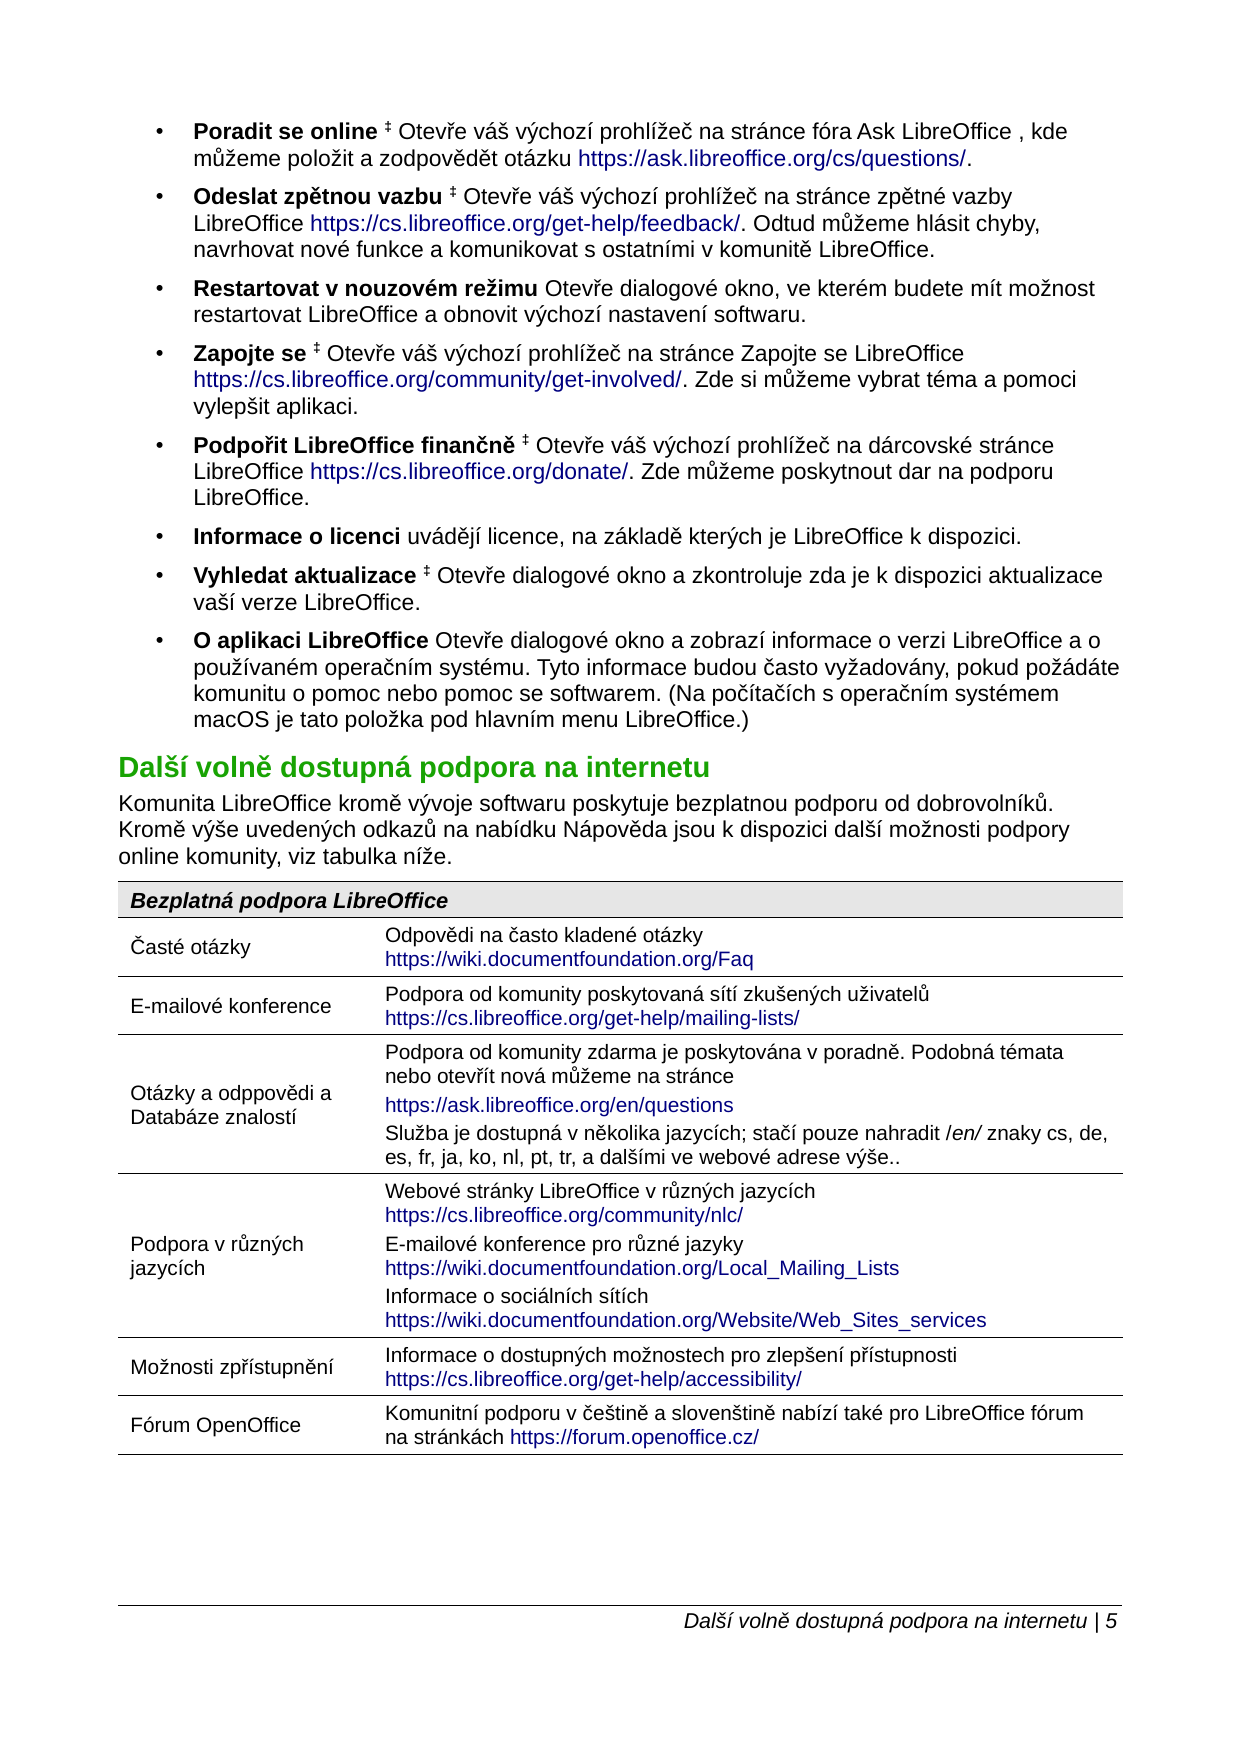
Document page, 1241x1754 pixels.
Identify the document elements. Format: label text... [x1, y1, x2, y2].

list Zapojte se ‡ Otevře váš výchozí prohlížeč na stránce Zapojte se LibreOffice https://cs.libreoffice.org/community/get-involved/. Zde si můžeme vybrat téma a pomoci vylepšit aplikaci. [156, 340, 1122, 419]
table_cell Otázky a odppovědi a Databáze znalostí [118, 1035, 373, 1173]
table_cell Odpovědi na často kladené otázky https://wiki.documentfoundation.org/Faq [373, 918, 1123, 976]
table_cell Možnosti zpřístupnění [118, 1338, 373, 1395]
list Poradit se online ‡ Otevře váš výchozí prohlížeč na stránce fóra Ask LibreOffice , kde můžeme položit a zodpovědět otázku https://ask.libreoffice.org/cs/questions/. [156, 118, 1122, 171]
table_cell Fórum OpenOffice [118, 1396, 373, 1453]
table_cell Podpora od komunity zdarma je poskytována v poradně. Podobná témata nebo otevřít nová můžeme na stránce https://ask.libreoffice.org/en/questions Služba je dostupná v několika jazycích; stačí pouze nahradit /en/ znaky cs, de, es, fr, ja, ko, nl, pt, tr, a dalšími ve webové adrese výše.. [373, 1035, 1123, 1173]
table_cell Časté otázky [118, 918, 373, 976]
table_cell Podpora v různých jazycích [118, 1174, 373, 1337]
table_cell E-mailové konference [118, 977, 373, 1034]
table_cell Webové stránky LibreOffice v různých jazycích https://cs.libreoffice.org/community/nlc/ E-mailové konference pro různé jazyky https://wiki.documentfoundation.org/Local_Mailing_Lists Informace o sociálních sítích https://wiki.documentfoundation.org/Website/Web_Sites_services [373, 1174, 1123, 1337]
list Restartovat v nouzovém režimu Otevře dialogové okno, ve kterém budete mít možnost restartovat LibreOffice a obnovit výchozí nastavení softwaru. [156, 275, 1122, 328]
subtitle Další volně dostupná podpora na internetu [118, 750, 1122, 784]
table_cell Komunitní podporu v češtině a slovenštině nabízí také pro LibreOffice fórum na stránkách https://forum.openoffice.cz/ [373, 1396, 1123, 1453]
table_header Bezplatná podpora LibreOffice [118, 882, 1123, 917]
table_cell Podpora od komunity poskytovaná sítí zkušených uživatelů https://cs.libreoffice.org/get-help/mailing-lists/ [373, 977, 1123, 1034]
list Informace o licenci uvádějí licence, na základě kterých je LibreOffice k dispozici. [156, 523, 1122, 549]
table_cell Informace o dostupných možnostech pro zlepšení přístupnosti https://cs.libreoffice.org/get-help/accessibility/ [373, 1338, 1123, 1395]
list Odeslat zpětnou vazbu ‡ Otevře váš výchozí prohlížeč na stránce zpětné vazby LibreOffice https://cs.libreoffice.org/get-help/feedback/. Odtud můžeme hlásit chyby, navrhovat nové funkce a komunikovat s ostatními v komunitě LibreOffice. [156, 183, 1122, 262]
text Komunita LibreOffice kromě vývoje softwaru poskytuje bezplatnou podporu od dobrovolníků. Kromě výše uvedených odkazů na nabídku Nápověda jsou k dispozici další možnosti podpory online komunity, viz tabulka níže. [118, 790, 1122, 869]
list Vyhledat aktualizace ‡ Otevře dialogové okno a zkontroluje zda je k dispozici aktualizace vaší verze LibreOffice. [156, 562, 1122, 615]
list Podpořit LibreOffice finančně ‡ Otevře váš výchozí prohlížeč na dárcovské stránce LibreOffice https://cs.libreoffice.org/donate/. Zde můžeme poskytnout dar na podporu LibreOffice. [156, 432, 1122, 511]
list O aplikaci LibreOffice Otevře dialogové okno a zobrazí informace o verzi LibreOffice a o používaném operačním systému. Tyto informace budou často vyžadovány, pokud požádáte komunitu o pomoc nebo pomoc se softwarem. (Na počítačích s operačním systémem macOS je tato položka pod hlavním menu LibreOffice.) [156, 627, 1122, 733]
